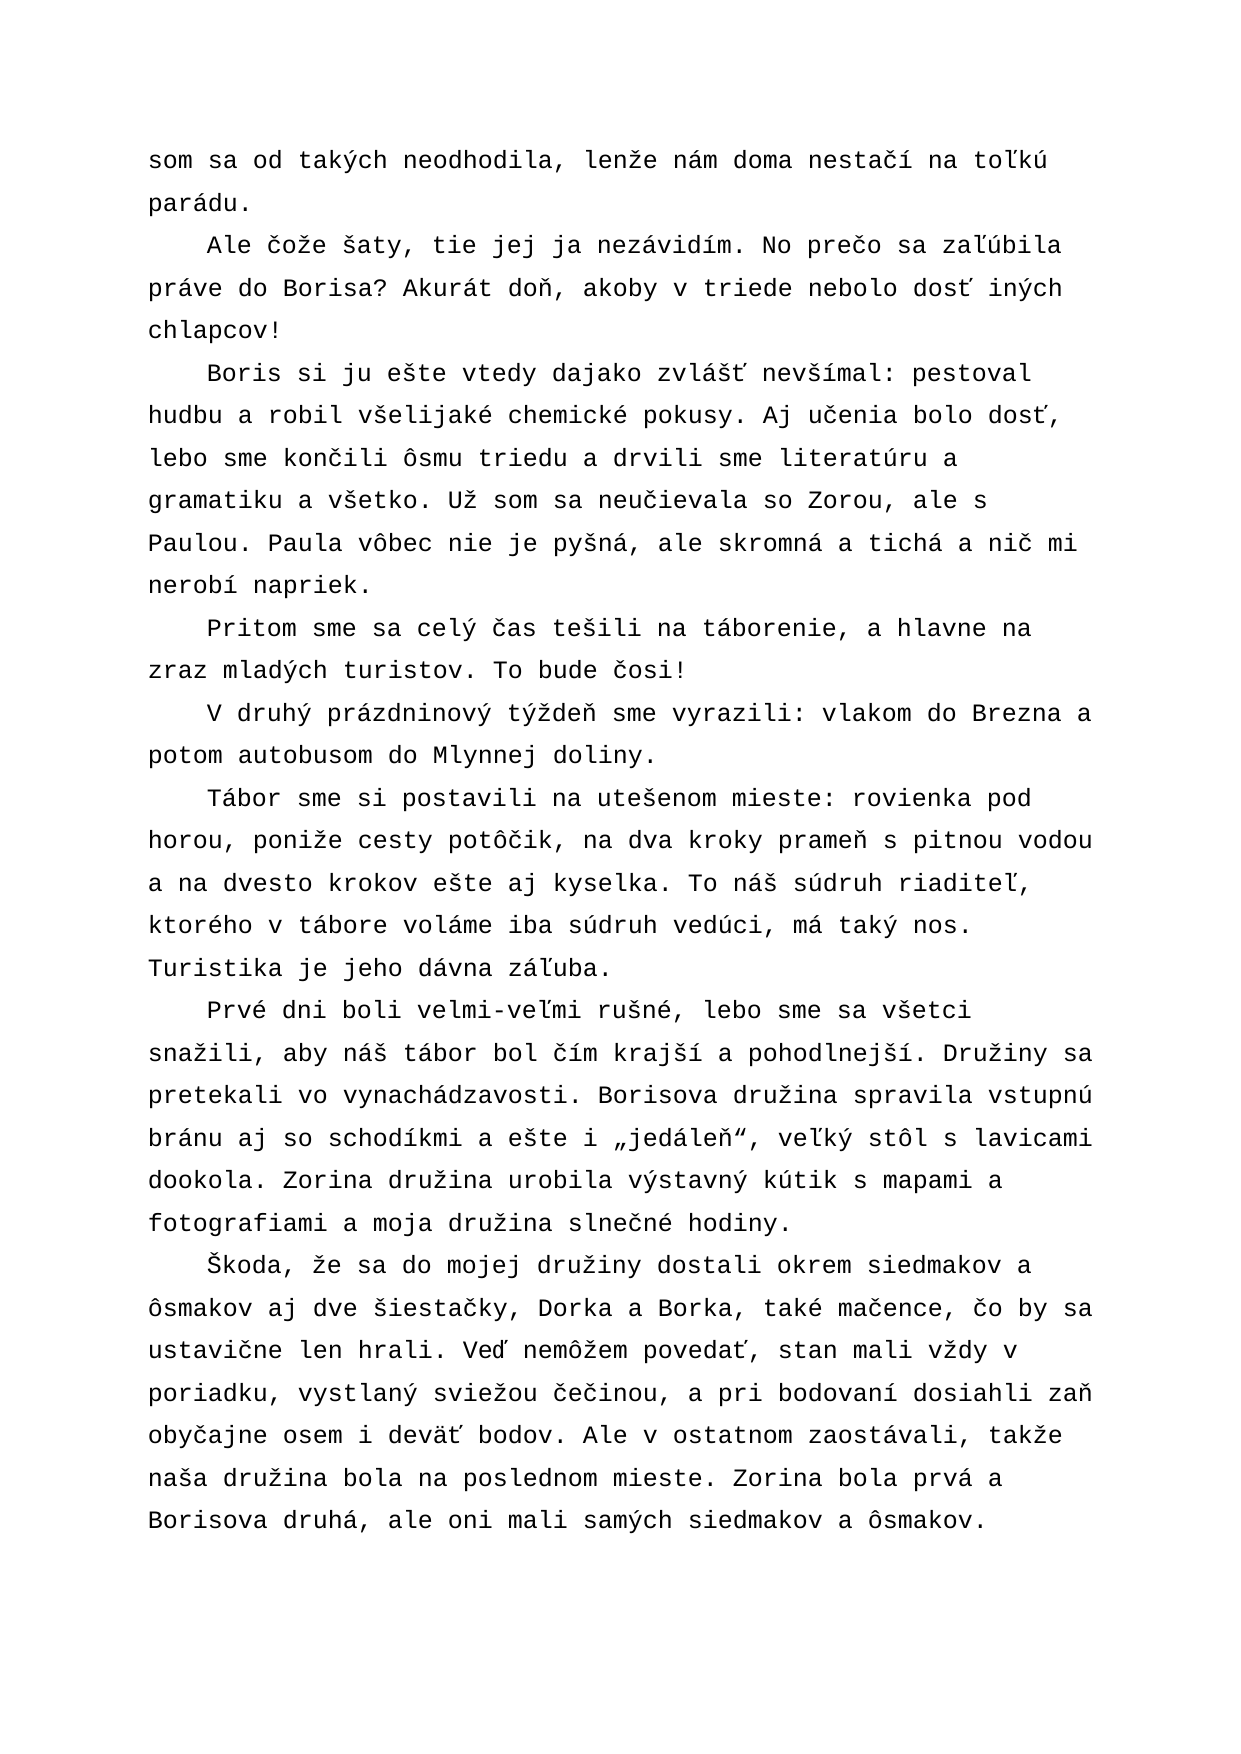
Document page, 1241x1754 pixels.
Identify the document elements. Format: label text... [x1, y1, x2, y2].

text V druhý prázdninový týždeň sme vyrazili: vlakom do Brezna a potom autobusom do Mlynnej doliny. [148, 700, 1093, 771]
text Ale čože šaty, tie jej ja nezávidím. No prečo sa zaľúbila práve do Borisa? Akurát doň, akoby v triede nebolo dosť iných chlapcov! [148, 233, 1093, 346]
text Pritom sme sa celý čas tešili na táborenie, a hlavne na zraz mladých turistov. To bude čosi! [148, 615, 1093, 686]
text Boris si ju ešte vtedy dajako zvlášť nevšímal: pestoval hudbu a robil všelijaké chemické pokusy. Aj učenia bolo dosť, lebo sme končili ôsmu triedu a drvili sme literatúru a gramatiku a všetko. Už som sa neučievala so Zorou, ale s Paulou. Paula vôbec nie je pyšná, ale skromná a tichá a nič mi nerobí napriek. [148, 360, 1093, 601]
text Prvé dni boli velmi-veľmi rušné, lebo sme sa všetci snažili, aby náš tábor bol čím krajší a pohodlnejší. Družiny sa pretekali vo vynachádzavosti. Borisova družina spravila vstupnú bránu aj so schodíkmi a ešte i „jedáleň“, veľký stôl s lavicami dookola. Zorina družina urobila výstavný kútik s mapami a fotografiami a moja družina slnečné hodiny. [148, 998, 1093, 1238]
text som sa od takých neodhodila, lenže nám doma nestačí na toľkú parádu. [148, 148, 1093, 218]
text Škoda, že sa do mojej družiny dostali okrem siedmakov a ôsmakov aj dve šiestačky, Dorka a Borka, také mačence, čo by sa ustavične len hrali. Veď nemôžem povedať, stan mali vždy v poriadku, vystlaný sviežou čečinou, a pri bodovaní dosiahli zaň obyčajne osem i deväť bodov. Ale v ostatnom zaostávali, takže naša družina bola na poslednom mieste. Zorina bola prvá a Borisova druhá, ale oni mali samých siedmakov a ôsmakov. [148, 1253, 1093, 1536]
text Tábor sme si postavili na utešenom mieste: rovienka pod horou, poniže cesty potôčik, na dva kroky prameň s pitnou vodou a na dvesto krokov ešte aj kyselka. To náš súdruh riaditeľ, ktorého v tábore voláme iba súdruh vedúci, má taký nos. Turistika je jeho dávna záľuba. [148, 785, 1093, 983]
